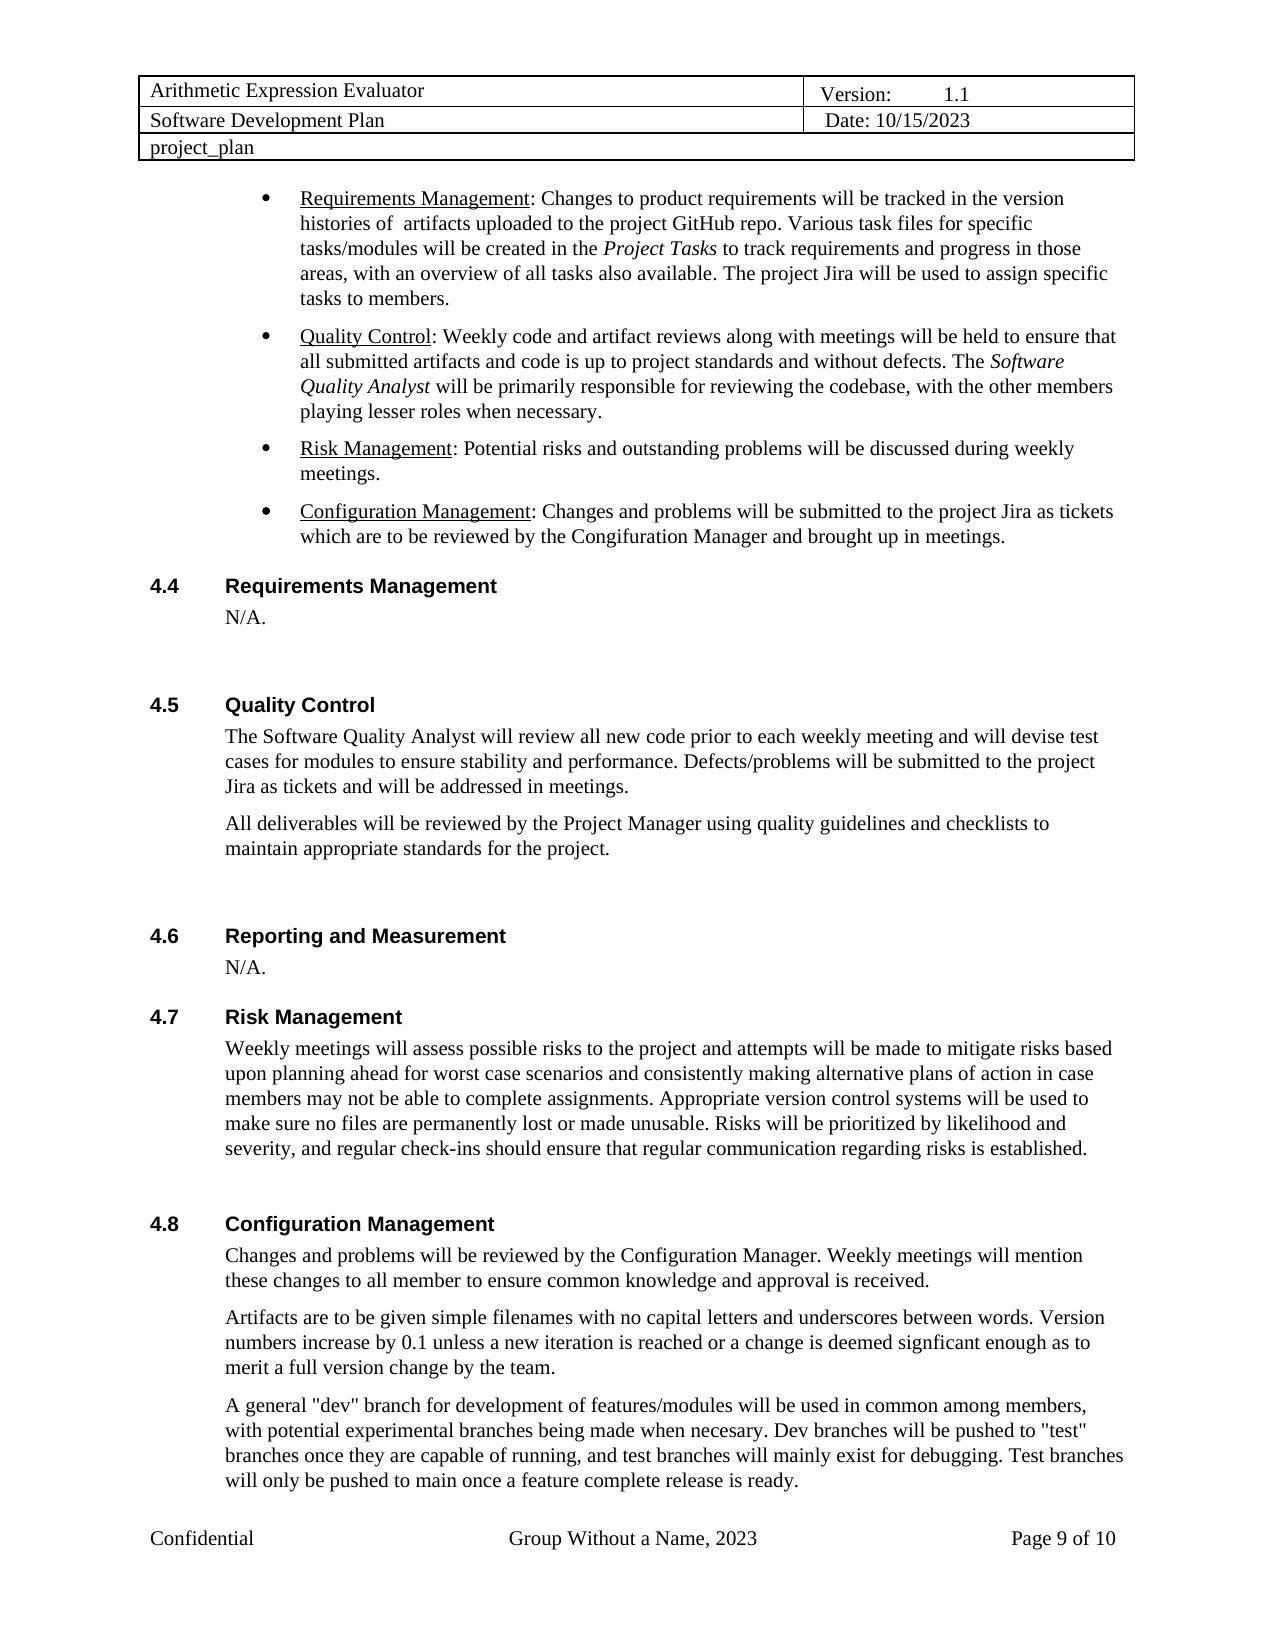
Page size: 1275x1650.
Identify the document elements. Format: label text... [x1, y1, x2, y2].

list Quality Control: Weekly code and artifact reviews along with meetings will be held to ensure that all submitted artifacts and code is up to project standards and without defects. The Software Quality Analyst will be primarily responsible for reviewing the codebase, with the other members playing lesser roles when necessary. [262, 323, 1125, 423]
text All deliverables will be reviewed by the Project Manager using quality guidelines and checklists to maintain appropriate standards for the project. [225, 810, 1125, 860]
text The Software Quality Analyst will review all new code prior to each weekly meeting and will devise test cases for modules to ensure stability and performance. Defects/problems will be submitted to the project Jira as tickets and will be addressed in meetings. [225, 723, 1125, 798]
list Requirements Management: Changes to product requirements will be tracked in the version histories of artifacts uploaded to the project GitHub repo. Various task files for specific tasks/modules will be created in the Project Tasks to track requirements and progress in those areas, with an overview of all tasks also available. The project Jira will be used to assign specific tasks to members. [262, 185, 1125, 310]
subtitle Risk Management [150, 1004, 1125, 1029]
text Artifacts are to be given simple filenames with no capital letters and underscores between words. Version numbers increase by 0.1 unless a new iteration is reached or a change is deemed signficant enough as to merit a full version change by the team. [225, 1304, 1125, 1379]
subtitle Reporting and Measurement [150, 923, 1125, 948]
text N/A. [225, 604, 1125, 629]
text Weekly meetings will assess possible risks to the project and attempts will be made to mitigate risks based upon planning ahead for worst case scenarios and consistently making alternative plans of action in case members may not be able to complete assignments. Appropriate version control systems will be used to make sure no files are permanently lost or made unusable. Risks will be prioritized by likelihood and severity, and regular check-ins should ensure that regular communication regarding risks is established. [225, 1035, 1125, 1160]
subtitle Configuration Management [150, 1210, 1125, 1235]
subtitle Quality Control [150, 692, 1125, 717]
subtitle Requirements Management [150, 573, 1125, 598]
text Changes and problems will be reviewed by the Configuration Manager. Weekly meetings will mention these changes to all member to ensure common knowledge and approval is received. [225, 1242, 1125, 1292]
text A general "dev" branch for development of features/modules will be used in common among members, with potential experimental branches being made when necesary. Dev branches will be pushed to "test" branches once they are capable of running, and test branches will mainly exist for debugging. Test branches will only be pushed to main once a feature complete release is ready. [225, 1392, 1125, 1492]
text N/A. [225, 954, 1125, 979]
list Configuration Management: Changes and problems will be submitted to the project Jira as tickets which are to be reviewed by the Congifuration Manager and brought up in meetings. [262, 498, 1125, 548]
list Risk Management: Potential risks and outstanding problems will be discussed during weekly meetings. [262, 435, 1125, 485]
